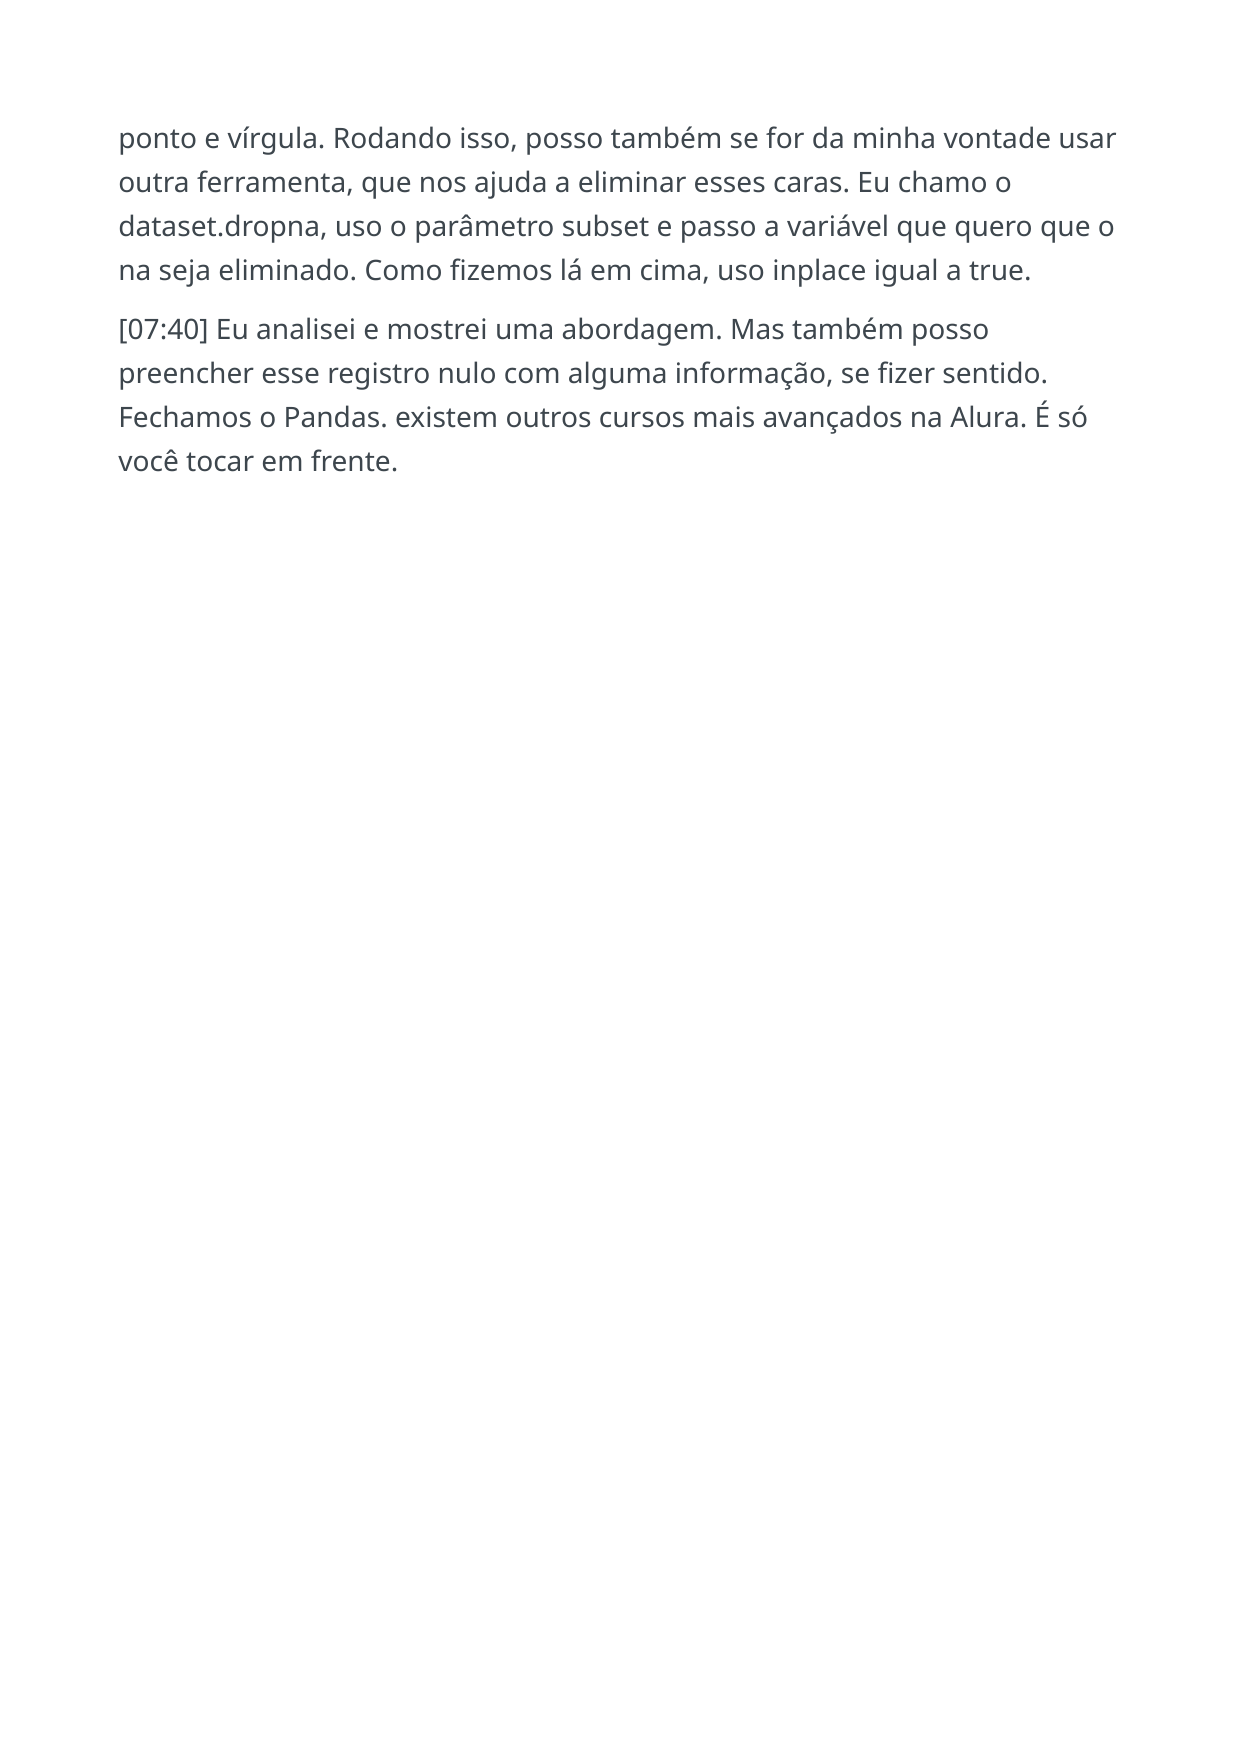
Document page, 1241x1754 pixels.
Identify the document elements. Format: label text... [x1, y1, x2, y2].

text ponto e vírgula. Rodando isso, posso também se for da minha vontade usar outra ferramenta, que nos ajuda a eliminar esses caras. Eu chamo o dataset.dropna, uso o parâmetro subset e passo a variável que quero que o na seja eliminado. Como fizemos lá em cima, uso inplace igual a true. [118, 118, 1122, 289]
text [07:40] Eu analisei e mostrei uma abordagem. Mas também posso preencher esse registro nulo com alguma informação, se fizer sentido. Fechamos o Pandas. existem outros cursos mais avançados na Alura. É só você tocar em frente. [118, 309, 1122, 479]
